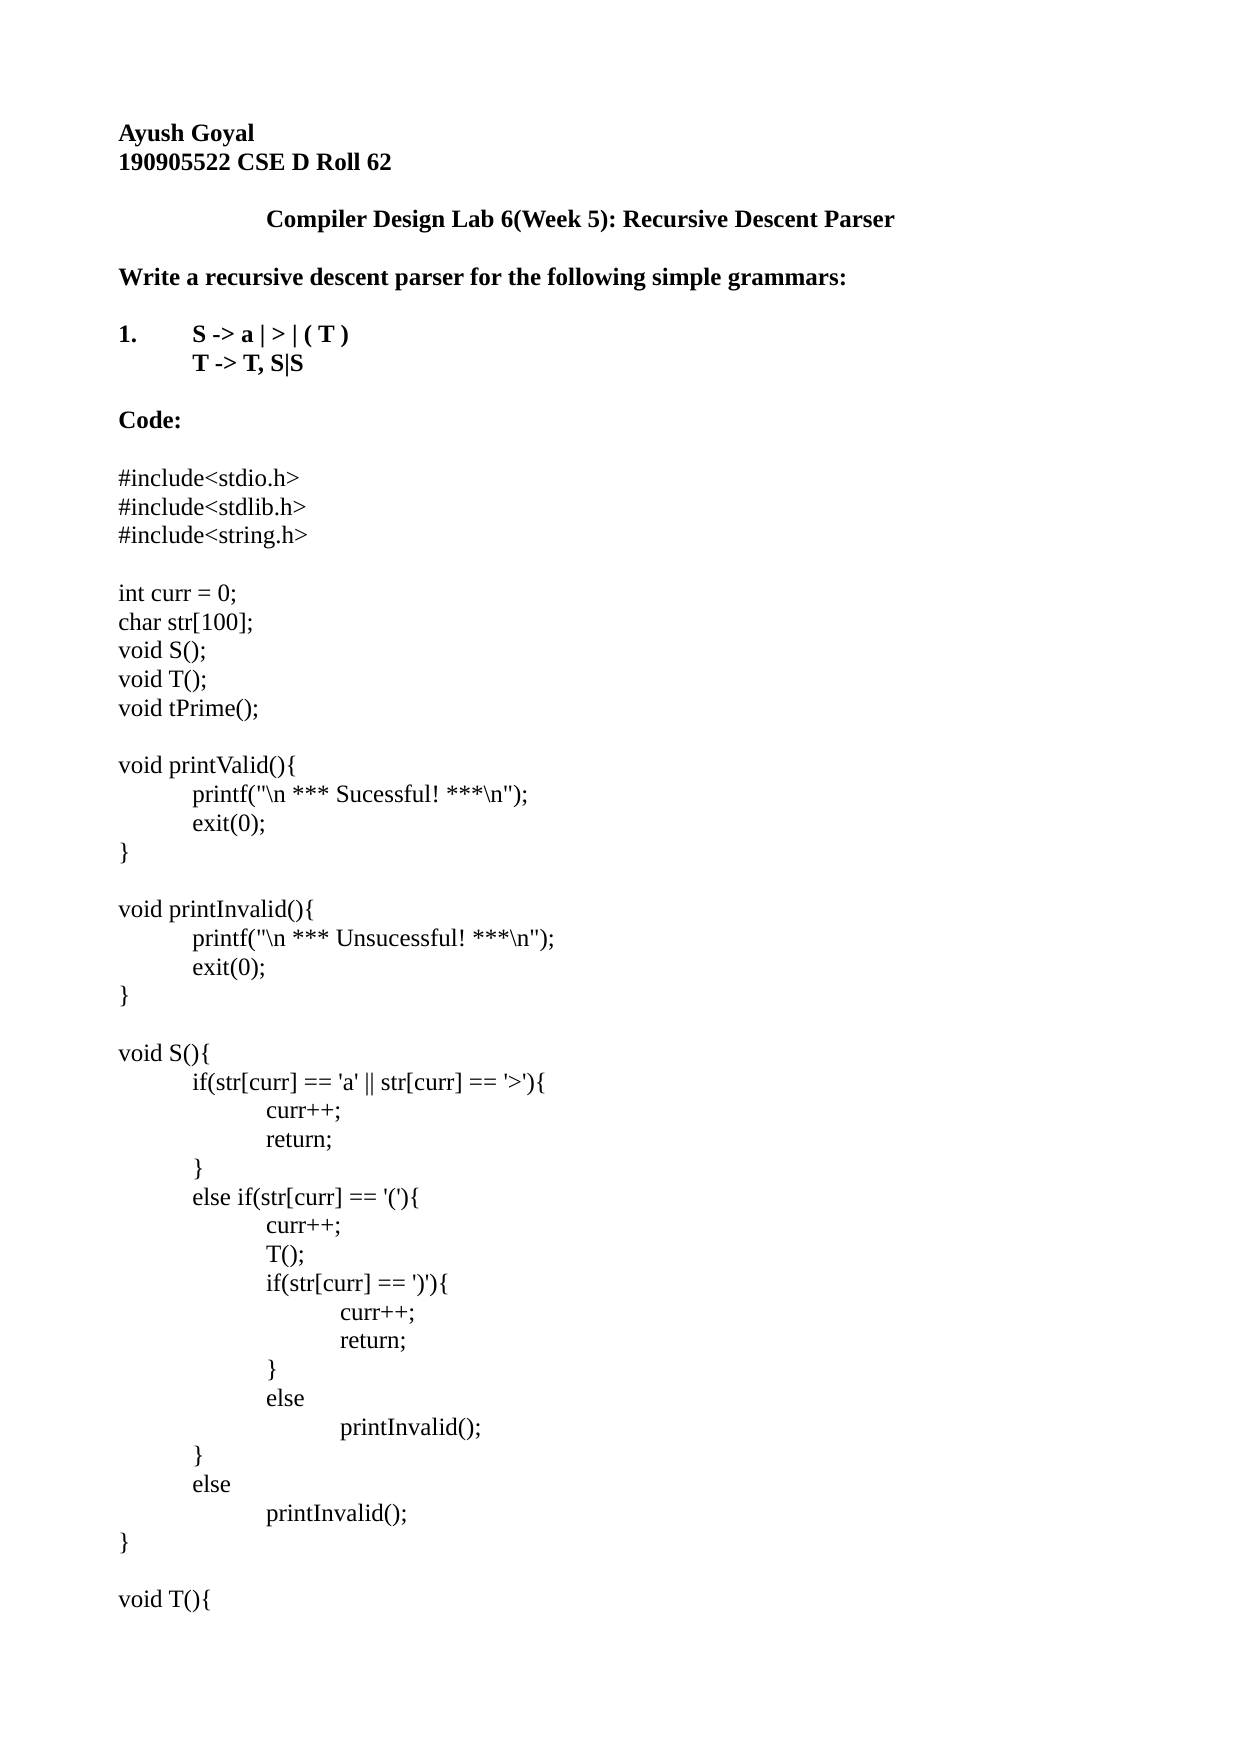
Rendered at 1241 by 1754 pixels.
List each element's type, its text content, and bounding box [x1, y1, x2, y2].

text else [118, 1383, 1122, 1412]
text else [118, 1469, 1122, 1498]
text Code: [118, 406, 1122, 434]
text } [118, 837, 1122, 866]
text #include<stdio.h> [118, 463, 1122, 492]
text Compiler Design Lab 6(Week 5): Recursive Descent Parser [118, 204, 1122, 233]
text exit(0); [118, 808, 1122, 837]
text curr++; [118, 1211, 1122, 1239]
text printf("\n *** Sucessful! ***\n"); [118, 779, 1122, 808]
text #include<stdlib.h> [118, 492, 1122, 521]
text void S(){ [118, 1038, 1122, 1067]
text } [118, 1153, 1122, 1182]
text Write a recursive descent parser for the following simple grammars: [118, 262, 1122, 291]
text void printValid(){ [118, 751, 1122, 779]
text void T(){ [118, 1584, 1122, 1613]
text 1. S -> a | > | ( T ) [118, 319, 1122, 348]
text int curr = 0; [118, 578, 1122, 607]
text } [118, 1527, 1122, 1556]
text printInvalid(); [118, 1498, 1122, 1527]
text curr++; [118, 1297, 1122, 1326]
text return; [118, 1124, 1122, 1153]
text void T(); [118, 664, 1122, 693]
text void printInvalid(){ [118, 894, 1122, 923]
text void tPrime(); [118, 693, 1122, 722]
text if(str[curr] == ')'){ [118, 1268, 1122, 1297]
text } [118, 981, 1122, 1009]
text T(); [118, 1239, 1122, 1268]
text exit(0); [118, 952, 1122, 981]
text char str[100]; [118, 607, 1122, 636]
text else if(str[curr] == '('){ [118, 1182, 1122, 1211]
text #include<string.h> [118, 521, 1122, 549]
text if(str[curr] == 'a' || str[curr] == '>'){ [118, 1067, 1122, 1096]
text T -> T, S|S [118, 348, 1122, 377]
text } [118, 1441, 1122, 1469]
text Ayush Goyal [118, 118, 1122, 147]
text return; [118, 1326, 1122, 1354]
text curr++; [118, 1096, 1122, 1124]
text printInvalid(); [118, 1412, 1122, 1441]
text 190905522 CSE D Roll 62 [118, 147, 1122, 176]
text } [118, 1354, 1122, 1383]
text void S(); [118, 636, 1122, 664]
text printf("\n *** Unsucessful! ***\n"); [118, 923, 1122, 952]
